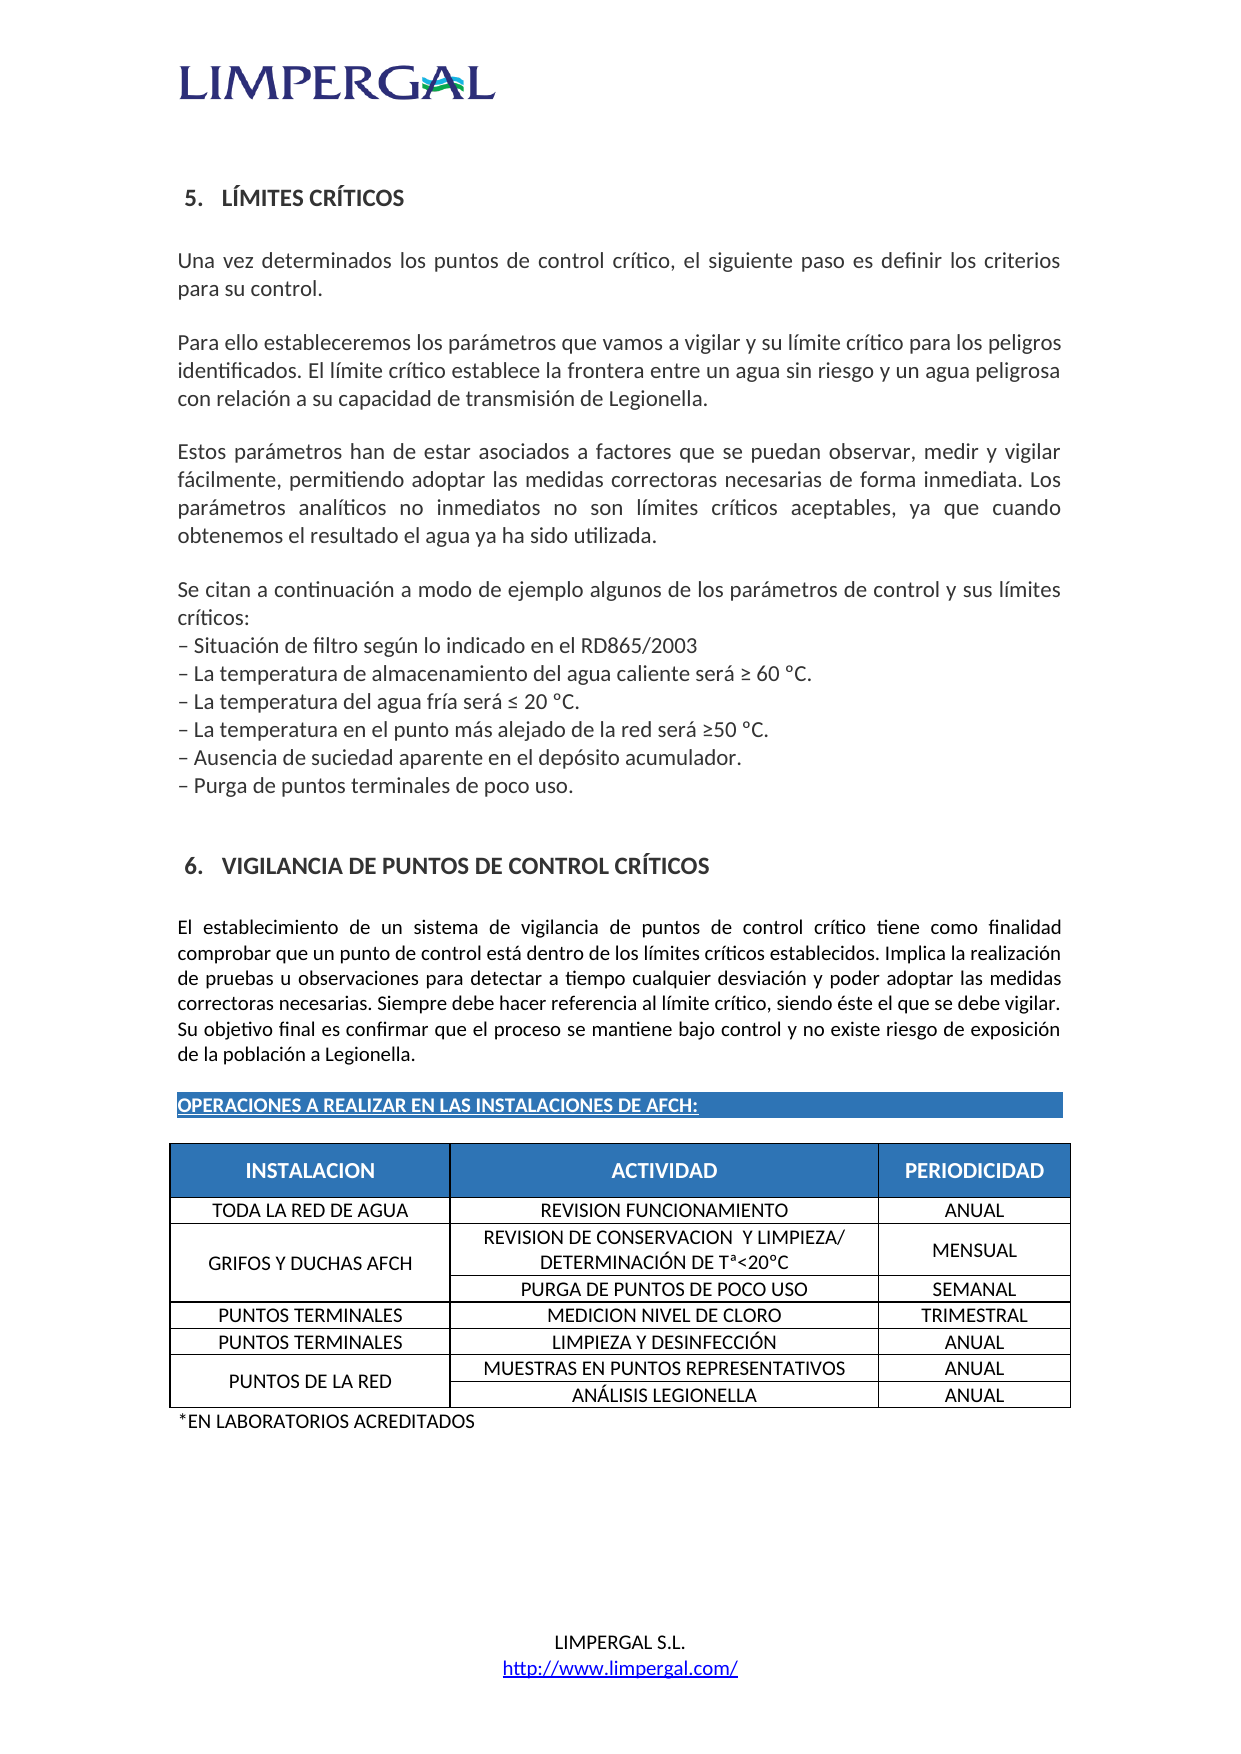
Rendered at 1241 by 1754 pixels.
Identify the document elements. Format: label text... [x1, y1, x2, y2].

table_cell ANUAL [879, 1198, 1070, 1223]
table_cell PUNTOS TERMINALES [171, 1303, 449, 1328]
text – La temperatura de almacenamiento del agua caliente será ≥ 60 ºC. [177, 659, 1063, 687]
table_cell ANÁLISIS LEGIONELLA [451, 1382, 878, 1407]
text Una vez determinados los puntos de control crítico, el siguiente paso es definir los criterios para su control. [177, 246, 1063, 302]
picture [177, 44, 498, 103]
text – Situación de filtro según lo indicado en el RD865/2003 [177, 631, 1063, 659]
text – Ausencia de suciedad aparente en el depósito acumulador. [177, 743, 1063, 771]
table_header ACTIVIDAD [451, 1144, 878, 1197]
table_cell REVISION FUNCIONAMIENTO [451, 1198, 878, 1223]
text Para ello estableceremos los parámetros que vamos a vigilar y su límite crítico para los peligros identificados. El límite crítico establece la frontera entre un agua sin riesgo y un agua peligrosa con relación a su capacidad de transmisión de Legionella. [177, 328, 1063, 412]
text – Purga de puntos terminales de poco uso. [177, 771, 1063, 799]
table_cell PUNTOS TERMINALES [171, 1329, 449, 1354]
table_cell MENSUAL [879, 1224, 1070, 1275]
text Estos parámetros han de estar asociados a factores que se puedan observar, medir y vigilar fácilmente, permitiendo adoptar las medidas correctoras necesarias de forma inmediata. Los parámetros analíticos no inmediatos no son límites críticos aceptables, ya que cuando obtenemos el resultado el agua ya ha sido utilizada. [177, 437, 1063, 549]
table_cell ANUAL [879, 1355, 1070, 1381]
table_cell TODA LA RED DE AGUA [171, 1198, 449, 1223]
table_header PERIODICIDAD [879, 1144, 1070, 1197]
table_cell REVISION DE CONSERVACION Y LIMPIEZA/ DETERMINACIÓN DE Tª<20ºC [451, 1224, 878, 1275]
table_cell MEDICION NIVEL DE CLORO [451, 1303, 878, 1328]
text – La temperatura del agua fría será ≤ 20 ºC. [177, 687, 1063, 715]
text OPERACIONES A REALIZAR EN LAS INSTALACIONES DE AFCH: [177, 1092, 1063, 1118]
table_cell ANUAL [879, 1329, 1070, 1354]
list LÍMITES CRÍTICOS [184, 182, 1063, 212]
table_cell MUESTRAS EN PUNTOS REPRESENTATIVOS [451, 1355, 878, 1381]
text *EN LABORATORIOS ACREDITADOS [177, 1408, 1063, 1434]
text Se citan a continuación a modo de ejemplo algunos de los parámetros de control y sus límites críticos: [177, 575, 1063, 631]
list VIGILANCIA DE PUNTOS DE CONTROL CRÍTICOS [184, 850, 1063, 880]
table_cell PURGA DE PUNTOS DE POCO USO [451, 1276, 878, 1301]
text El establecimiento de un sistema de vigilancia de puntos de control crítico tiene como finalidad comprobar que un punto de control está dentro de los límites críticos establecidos. Implica la realización de pruebas u observaciones para detectar a tiempo cualquier desviación y poder adoptar las medidas correctoras necesarias. Siempre debe hacer referencia al límite crítico, siendo éste el que se debe vigilar. Su objetivo final es confirmar que el proceso se mantiene bajo control y no existe riesgo de exposición de la población a Legionella. [177, 914, 1063, 1067]
table_cell PUNTOS DE LA RED [171, 1355, 449, 1407]
table_cell ANUAL [879, 1382, 1070, 1407]
text – La temperatura en el punto más alejado de la red será ≥50 ºC. [177, 715, 1063, 743]
table_cell SEMANAL [879, 1276, 1070, 1301]
table_cell LIMPIEZA Y DESINFECCIÓN [451, 1329, 878, 1354]
table_cell GRIFOS Y DUCHAS AFCH [171, 1224, 449, 1301]
table_cell TRIMESTRAL [879, 1303, 1070, 1328]
table_header INSTALACION [171, 1144, 449, 1197]
